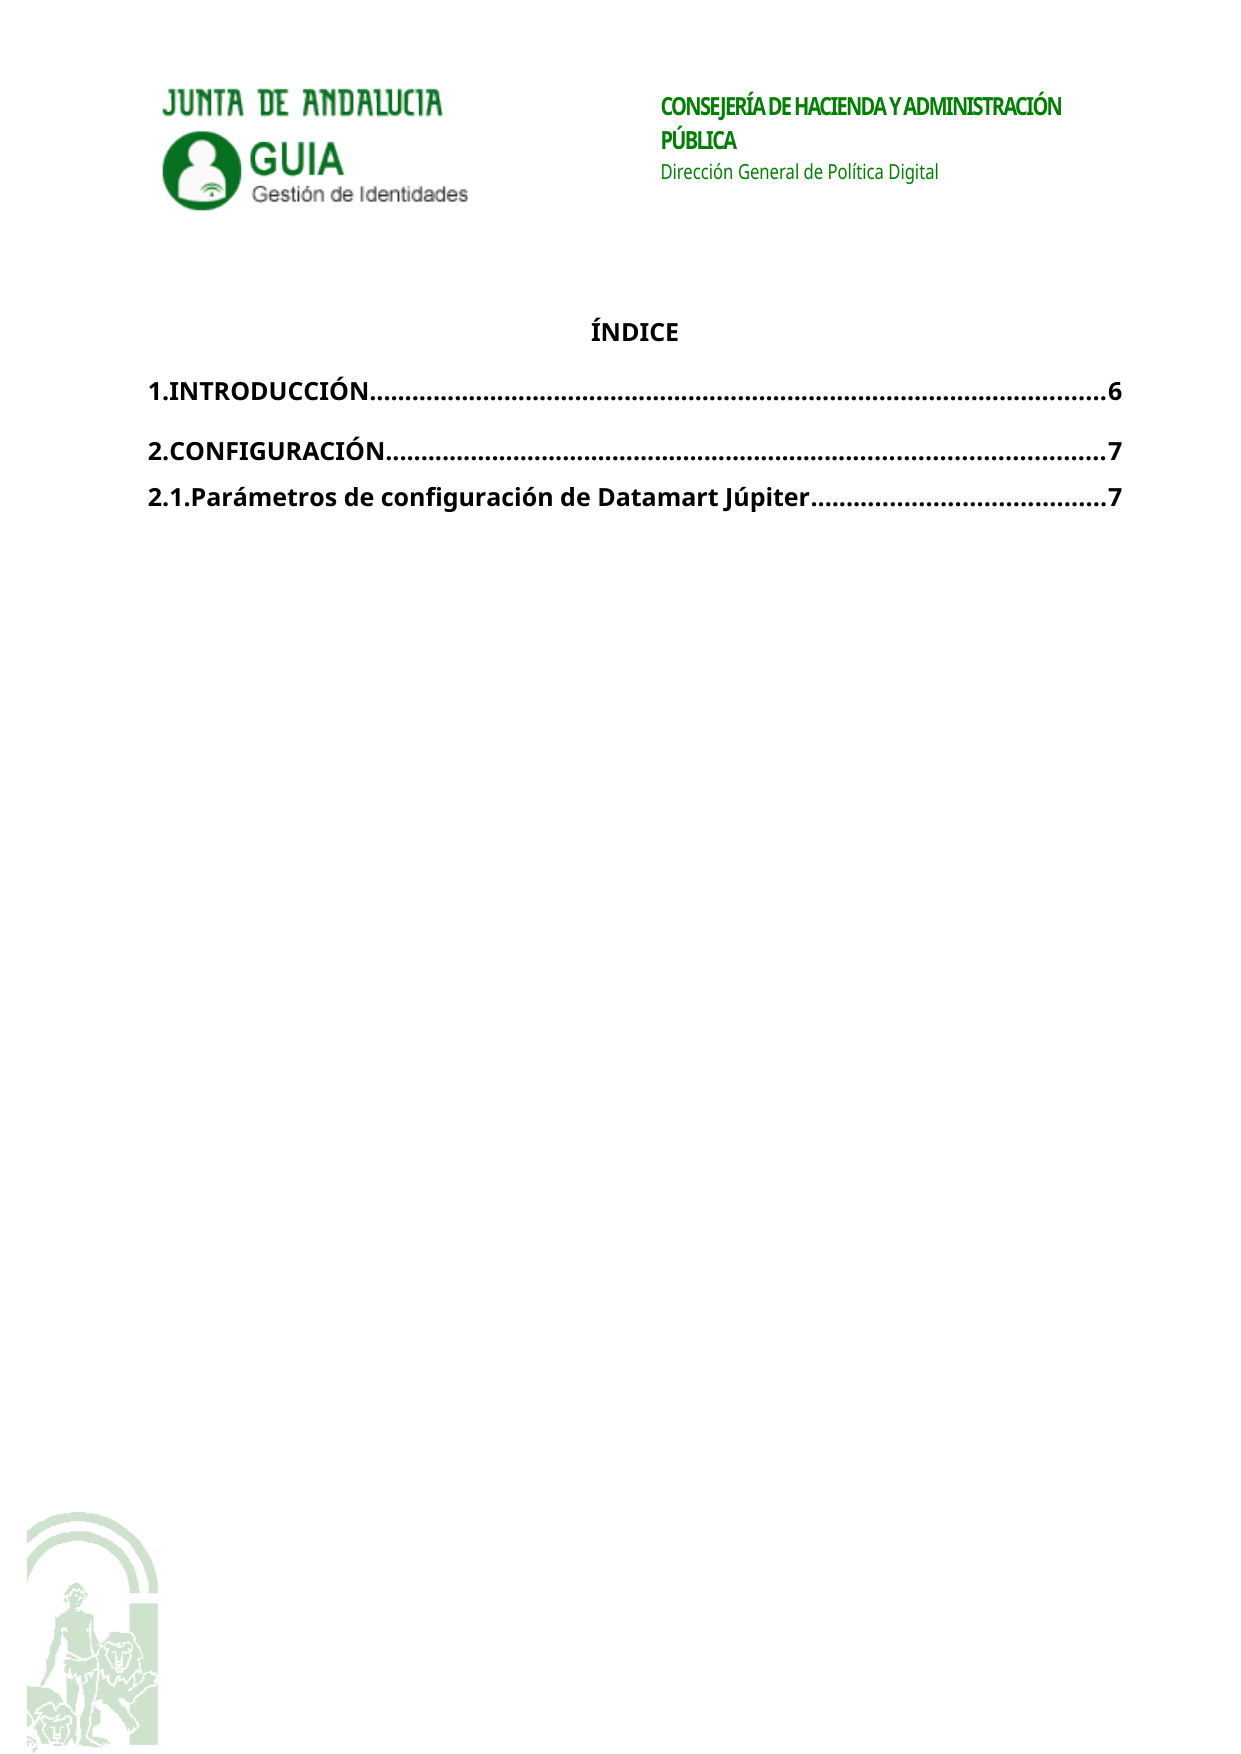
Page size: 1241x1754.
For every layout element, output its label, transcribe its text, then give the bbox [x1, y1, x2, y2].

text 1.INTRODUCCIÓN 6 [148, 374, 1122, 408]
subtitle ÍNDICE [148, 315, 1122, 349]
text 2.Configuración 7 [148, 433, 1122, 467]
picture [26, 1511, 159, 1753]
picture [147, 82, 498, 225]
text 2.1.Parámetros de configuración de Datamart Júpiter 7 [148, 480, 1122, 514]
